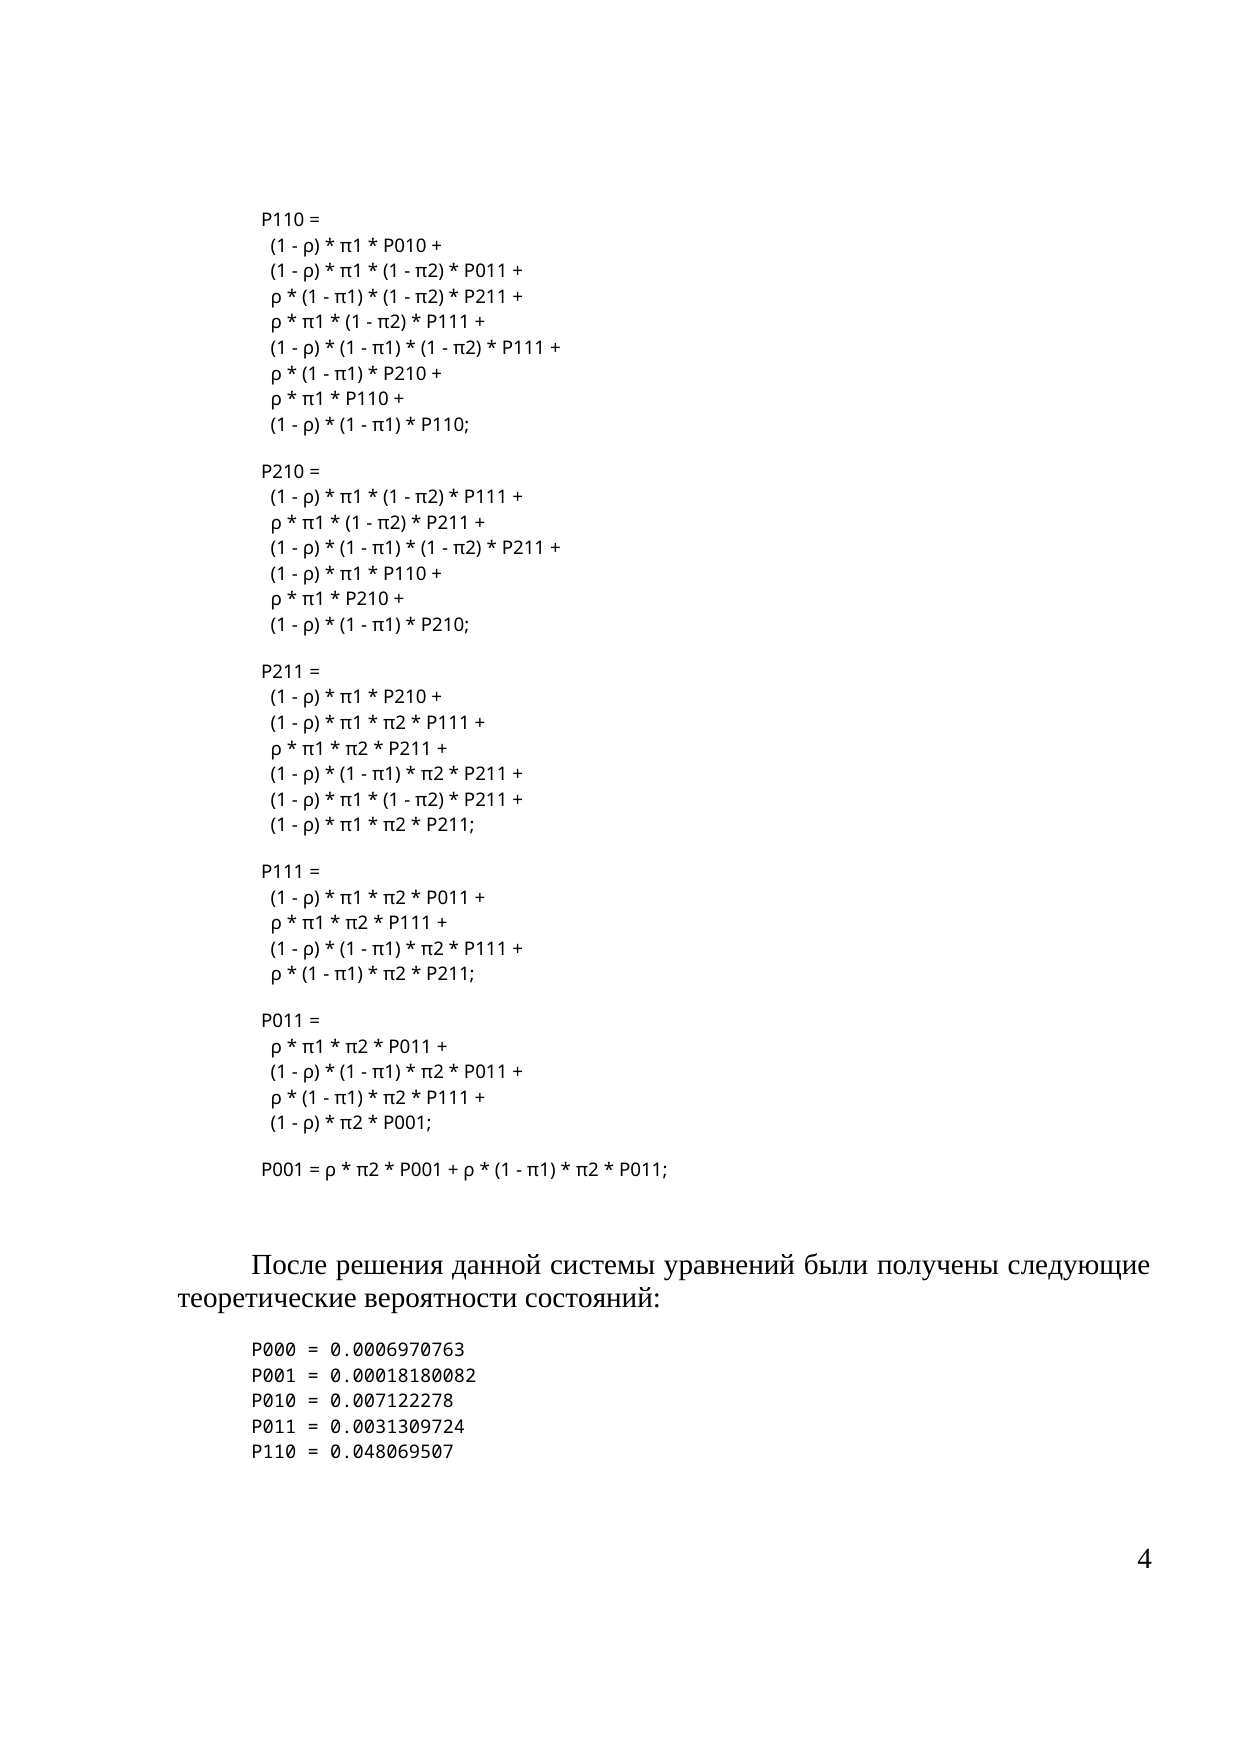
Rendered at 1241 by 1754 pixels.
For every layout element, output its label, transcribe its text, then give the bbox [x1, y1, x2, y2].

text (1 - ρ) * (1 - π1) * π2 * P111 + [177, 935, 1152, 961]
text (1 - ρ) * (1 - π1) * π2 * P211 + [177, 760, 1152, 786]
text (1 - ρ) * π1 * P010 + [177, 232, 1152, 258]
text (1 - ρ) * (1 - π1) * (1 - π2) * P211 + [177, 534, 1152, 560]
text После решения данной системы уравнений были получены следующие теоретические вероятности состояний: [177, 1247, 1152, 1314]
text P211 = [177, 658, 1152, 684]
text P011 = 0.0031309724 [177, 1413, 1152, 1439]
text (1 - ρ) * π1 * (1 - π2) * P011 + [177, 258, 1152, 283]
text (1 - ρ) * π1 * P210 + [177, 684, 1152, 709]
text ρ * (1 - π1) * π2 * P111 + [177, 1084, 1152, 1110]
text (1 - ρ) * (1 - π1) * P110; [177, 411, 1152, 436]
text ρ * (1 - π1) * P210 + [177, 360, 1152, 385]
text (1 - ρ) * π1 * (1 - π2) * P111 + [177, 483, 1152, 509]
text (1 - ρ) * π1 * π2 * P211; [177, 811, 1152, 837]
text (1 - ρ) * (1 - π1) * (1 - π2) * P111 + [177, 334, 1152, 360]
text P001 = ρ * π2 * P001 + ρ * (1 - π1) * π2 * P011; [177, 1157, 1152, 1182]
text P111 = [177, 858, 1152, 884]
text (1 - ρ) * π2 * P001; [177, 1110, 1152, 1135]
text ρ * π1 * (1 - π2) * P211 + [177, 509, 1152, 534]
text ρ * π1 * π2 * P011 + [177, 1033, 1152, 1059]
text ρ * (1 - π1) * π2 * P211; [177, 961, 1152, 986]
text (1 - ρ) * (1 - π1) * π2 * P011 + [177, 1059, 1152, 1084]
text P001 = 0.00018180082 [177, 1362, 1152, 1388]
text (1 - ρ) * π1 * (1 - π2) * P211 + [177, 786, 1152, 811]
text (1 - ρ) * π1 * π2 * P011 + [177, 884, 1152, 909]
text P110 = 0.048069507 [177, 1439, 1152, 1464]
text P210 = [177, 458, 1152, 483]
text ρ * π1 * P210 + [177, 586, 1152, 611]
text P000 = 0.0006970763 [177, 1337, 1152, 1362]
text P110 = [177, 207, 1152, 232]
text P011 = [177, 1008, 1152, 1033]
text ρ * π1 * P110 + [177, 385, 1152, 411]
text ρ * π1 * (1 - π2) * P111 + [177, 309, 1152, 334]
text (1 - ρ) * π1 * π2 * P111 + [177, 709, 1152, 735]
text P010 = 0.007122278 [177, 1388, 1152, 1413]
text (1 - ρ) * (1 - π1) * P210; [177, 611, 1152, 637]
text (1 - ρ) * π1 * P110 + [177, 560, 1152, 586]
text ρ * π1 * π2 * P111 + [177, 909, 1152, 935]
text ρ * π1 * π2 * P211 + [177, 735, 1152, 760]
text ρ * (1 - π1) * (1 - π2) * P211 + [177, 283, 1152, 309]
